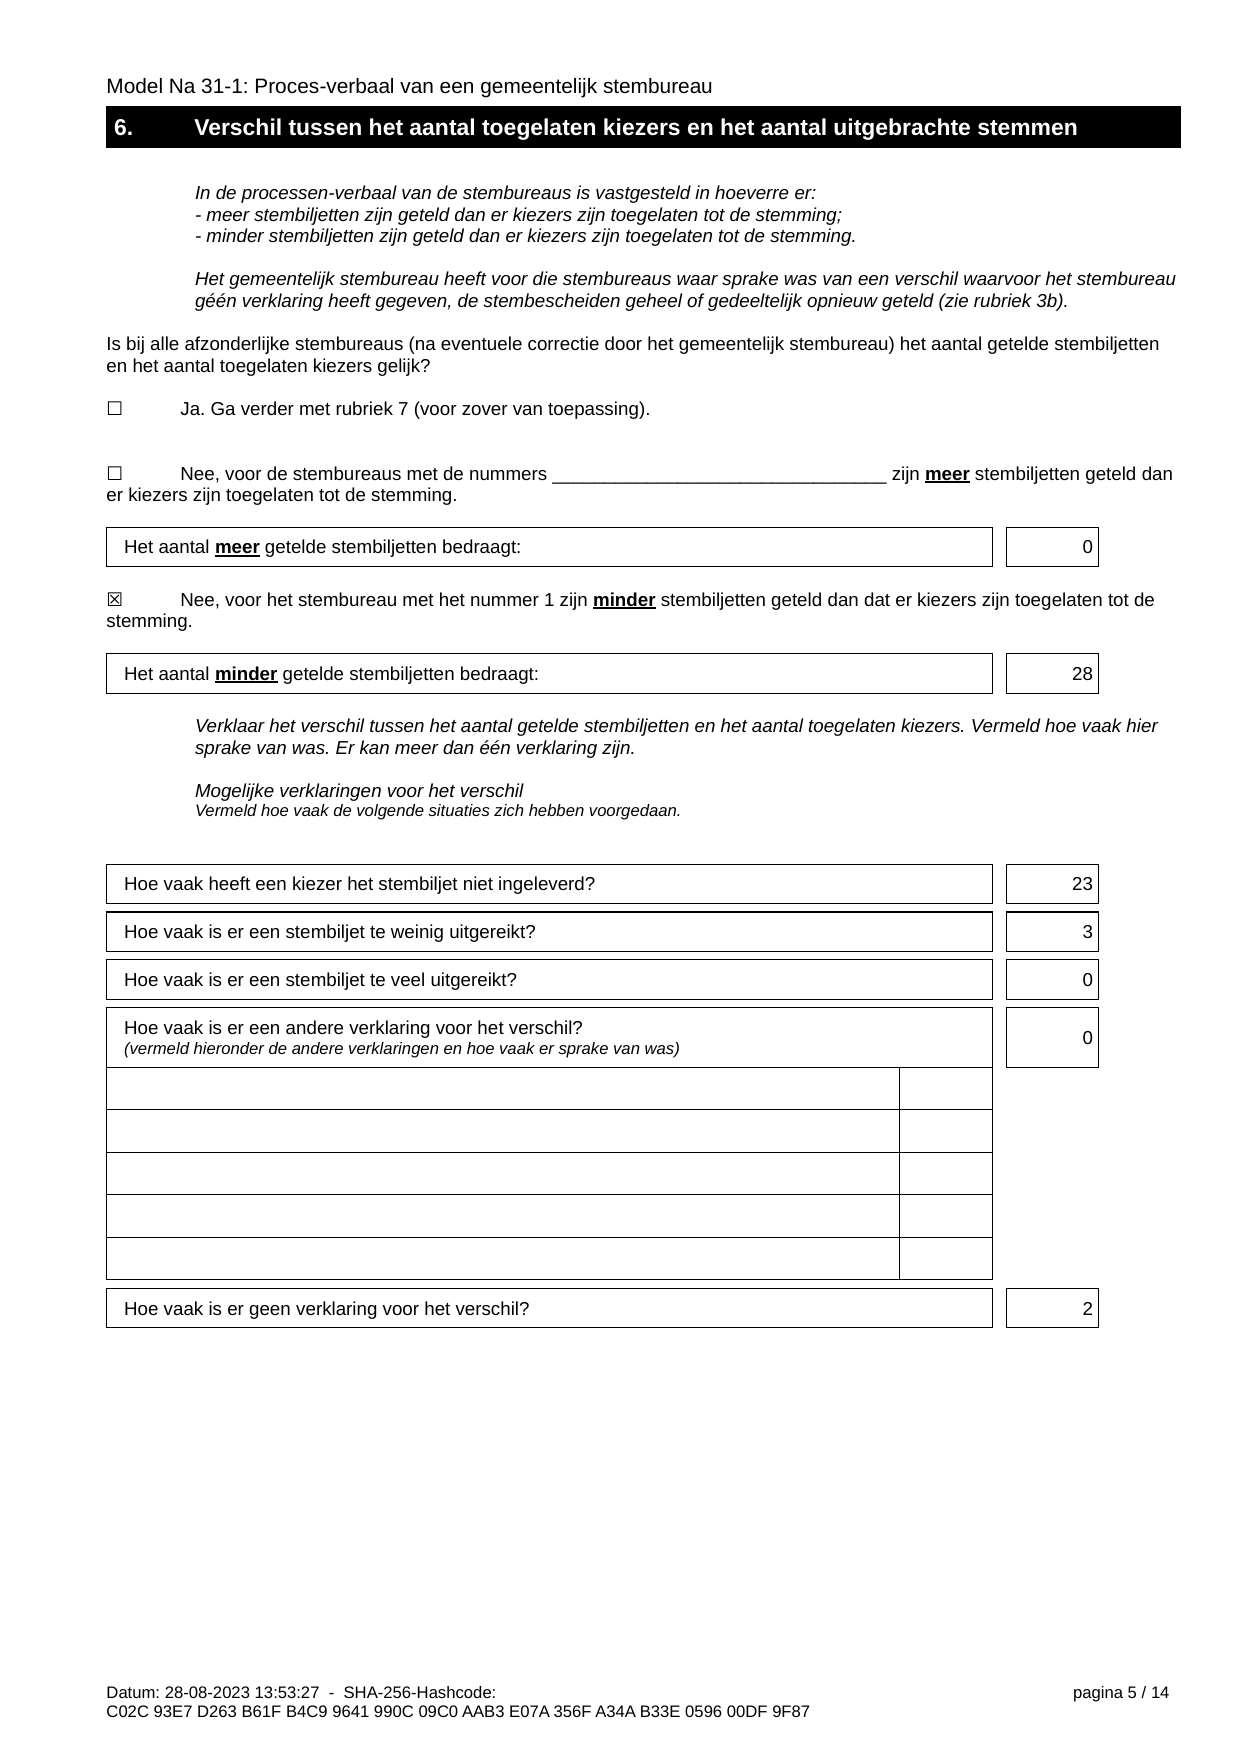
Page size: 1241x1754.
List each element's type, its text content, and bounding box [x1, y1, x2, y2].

text Verklaar het verschil tussen het aantal getelde stembiljetten en het aantal toegelaten kiezers. Vermeld hoe vaak hier sprake van was. Er kan meer dan één verklaring zijn. [195, 715, 1181, 758]
table_cell [993, 1067, 1007, 1109]
table_cell 3 [1007, 913, 1098, 951]
table_header [1099, 527, 1181, 566]
table_cell Hoe vaak is er een andere verklaring voor het verschil? (vermeld hieronder de andere verklaringen en hoe vaak er sprake van was) [107, 1008, 992, 1067]
table_cell [1099, 911, 1181, 951]
table_cell [1007, 1194, 1098, 1237]
table_cell [900, 1110, 992, 1152]
text Het gemeentelijk stembureau heeft voor die stembureaus waar sprake was van een verschil waarvoor het stembureau géén verklaring heeft gegeven, de stembescheiden geheel of gedeeltelijk opnieuw geteld (zie rubriek 3b). [195, 268, 1181, 311]
text ☒ Nee, voor het stembureau met het nummer 1 zijn minder stembiljetten geteld dan dat er kiezers zijn toegelaten tot de stemming. [106, 589, 1181, 632]
table_header [993, 864, 1006, 903]
table_cell Hoe vaak is er geen verklaring voor het verschil? [107, 1289, 992, 1327]
table_cell [993, 1152, 1007, 1194]
table_cell Hoe vaak is er een stembiljet te veel uitgereikt? [107, 960, 992, 998]
table_header 0 [1007, 528, 1098, 566]
table_cell [1099, 1194, 1181, 1237]
table_cell [993, 1007, 1006, 1067]
table_header Hoe vaak heeft een kiezer het stembiljet niet ingeleverd? [107, 865, 992, 903]
table_cell [900, 1068, 992, 1109]
subtitle Verschil tussen het aantal toegelaten kiezers en het aantal uitgebrachte stemmen [111, 111, 1177, 143]
table_header [993, 527, 1006, 566]
table_cell [993, 911, 1006, 951]
table_cell [1099, 1067, 1181, 1109]
table_cell [1007, 1068, 1098, 1109]
table_cell [1099, 1237, 1181, 1279]
table_cell [993, 1237, 1007, 1279]
table_cell [106, 951, 1181, 959]
table_header Het aantal minder getelde stembiljetten bedraagt: [107, 654, 992, 692]
text ☐ Ja. Ga verder met rubriek 7 (voor zover van toepassing). [106, 398, 1181, 419]
table_cell [107, 1238, 899, 1279]
table_header [993, 653, 1006, 692]
table_cell [900, 1238, 992, 1279]
table_header [1099, 864, 1181, 903]
table_cell [107, 1195, 899, 1237]
text - meer stembiljetten zijn geteld dan er kiezers zijn toegelaten tot de stemming; [195, 203, 1181, 225]
table_cell [107, 1110, 899, 1152]
table_cell 0 [1007, 960, 1098, 998]
text - minder stembiljetten zijn geteld dan er kiezers zijn toegelaten tot de stemming. [195, 225, 1181, 247]
table_cell 2 [1007, 1289, 1098, 1327]
table_cell [1007, 1152, 1098, 1194]
table_cell [1099, 1152, 1181, 1194]
table_header Het aantal meer getelde stembiljetten bedraagt: [107, 528, 992, 566]
table_cell [1099, 1109, 1181, 1152]
table_cell 0 [1007, 1008, 1098, 1067]
table_cell [993, 1288, 1006, 1327]
table_cell [900, 1195, 992, 1237]
table_cell [106, 1279, 1181, 1288]
text Mogelijke verklaringen voor het verschil [195, 780, 1181, 801]
table_cell [900, 1153, 992, 1194]
text Is bij alle afzonderlijke stembureaus (na eventuele correctie door het gemeentelijk stembureau) het aantal getelde stembiljetten en het aantal toegelaten kiezers gelijk? [106, 333, 1181, 376]
table_cell Hoe vaak is er een stembiljet te weinig uitgereikt? [107, 913, 992, 951]
table_cell [1007, 1237, 1098, 1279]
table_cell [993, 1109, 1007, 1152]
table_cell [1099, 1007, 1181, 1067]
table_cell [1099, 1288, 1181, 1327]
table_cell [106, 999, 1181, 1007]
table_cell [1007, 1109, 1098, 1152]
text Vermeld hoe vaak de volgende situaties zich hebben voorgedaan. [195, 801, 1181, 820]
table_header [1099, 653, 1181, 692]
table_cell [993, 1194, 1007, 1237]
table_cell [107, 1068, 899, 1109]
table_cell [107, 1153, 899, 1194]
table_cell [106, 903, 1181, 911]
table_cell [1099, 959, 1181, 998]
text In de processen-verbaal van de stembureaus is vastgesteld in hoeverre er: [195, 182, 1181, 203]
table_header 28 [1007, 654, 1098, 692]
text ☐ Nee, voor de stembureaus met de nummers ________________________________ zijn meer stembiljetten geteld dan er kiezers zijn toegelaten tot de stemming. [106, 462, 1181, 505]
table_header 23 [1007, 865, 1098, 903]
table_cell [993, 959, 1006, 998]
